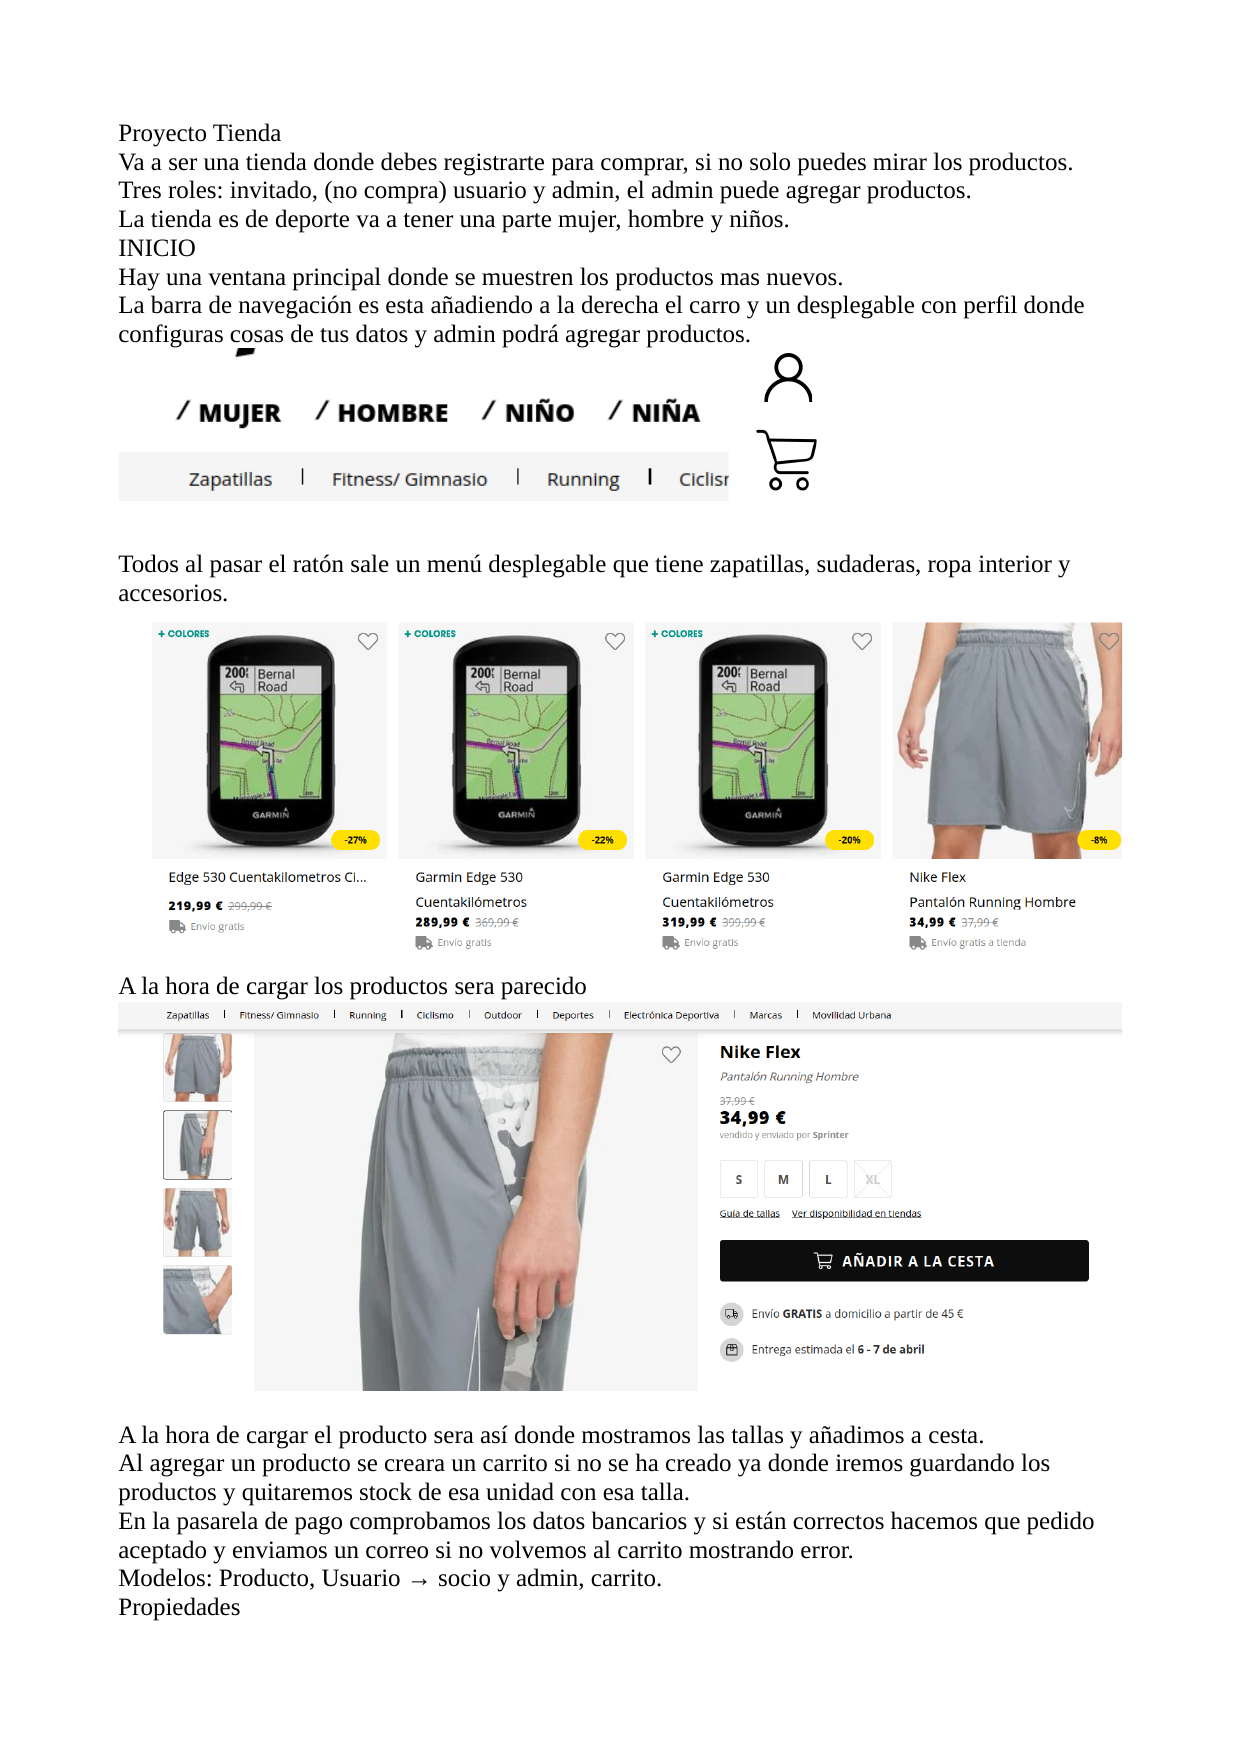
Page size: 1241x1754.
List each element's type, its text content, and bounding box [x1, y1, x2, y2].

text INICIO [118, 233, 1122, 262]
picture [764, 353, 813, 402]
picture [756, 429, 817, 491]
text Proyecto Tienda [118, 118, 1122, 147]
text Todos al pasar el ratón sale un menú desplegable que tiene zapatillas, sudaderas, ropa interior y accesorios. [118, 549, 1122, 606]
text Hay una ventana principal donde se muestren los productos mas nuevos. [118, 262, 1122, 291]
text Modelos: Producto, Usuario → socio y admin, carrito. [118, 1563, 1122, 1592]
text La barra de navegación es esta añadiendo a la derecha el carro y un desplegable con perfil donde configuras cosas de tus datos y admin podrá agregar productos. [118, 291, 1122, 348]
text A la hora de cargar el producto sera así donde mostramos las tallas y añadimos a cesta. [118, 1420, 1122, 1448]
text Va a ser una tienda donde debes registrarte para comprar, si no solo puedes mirar los productos. [118, 147, 1122, 176]
text Tres roles: invitado, (no compra) usuario y admin, el admin puede agregar productos. [118, 176, 1122, 204]
text En la pasarela de pago comprobamos los datos bancarios y si están correctos hacemos que pedido aceptado y enviamos un correo si no volvemos al carrito mostrando error. [118, 1506, 1122, 1563]
picture [118, 606, 1123, 972]
text Propiedades [118, 1592, 1122, 1621]
picture [118, 1000, 1123, 1391]
picture [118, 348, 729, 501]
text La tienda es de deporte va a tener una parte mujer, hombre y niños. [118, 204, 1122, 233]
text A la hora de cargar los productos sera parecido [118, 972, 1122, 1000]
text Al agregar un producto se creara un carrito si no se ha creado ya donde iremos guardando los productos y quitaremos stock de esa unidad con esa talla. [118, 1448, 1122, 1506]
